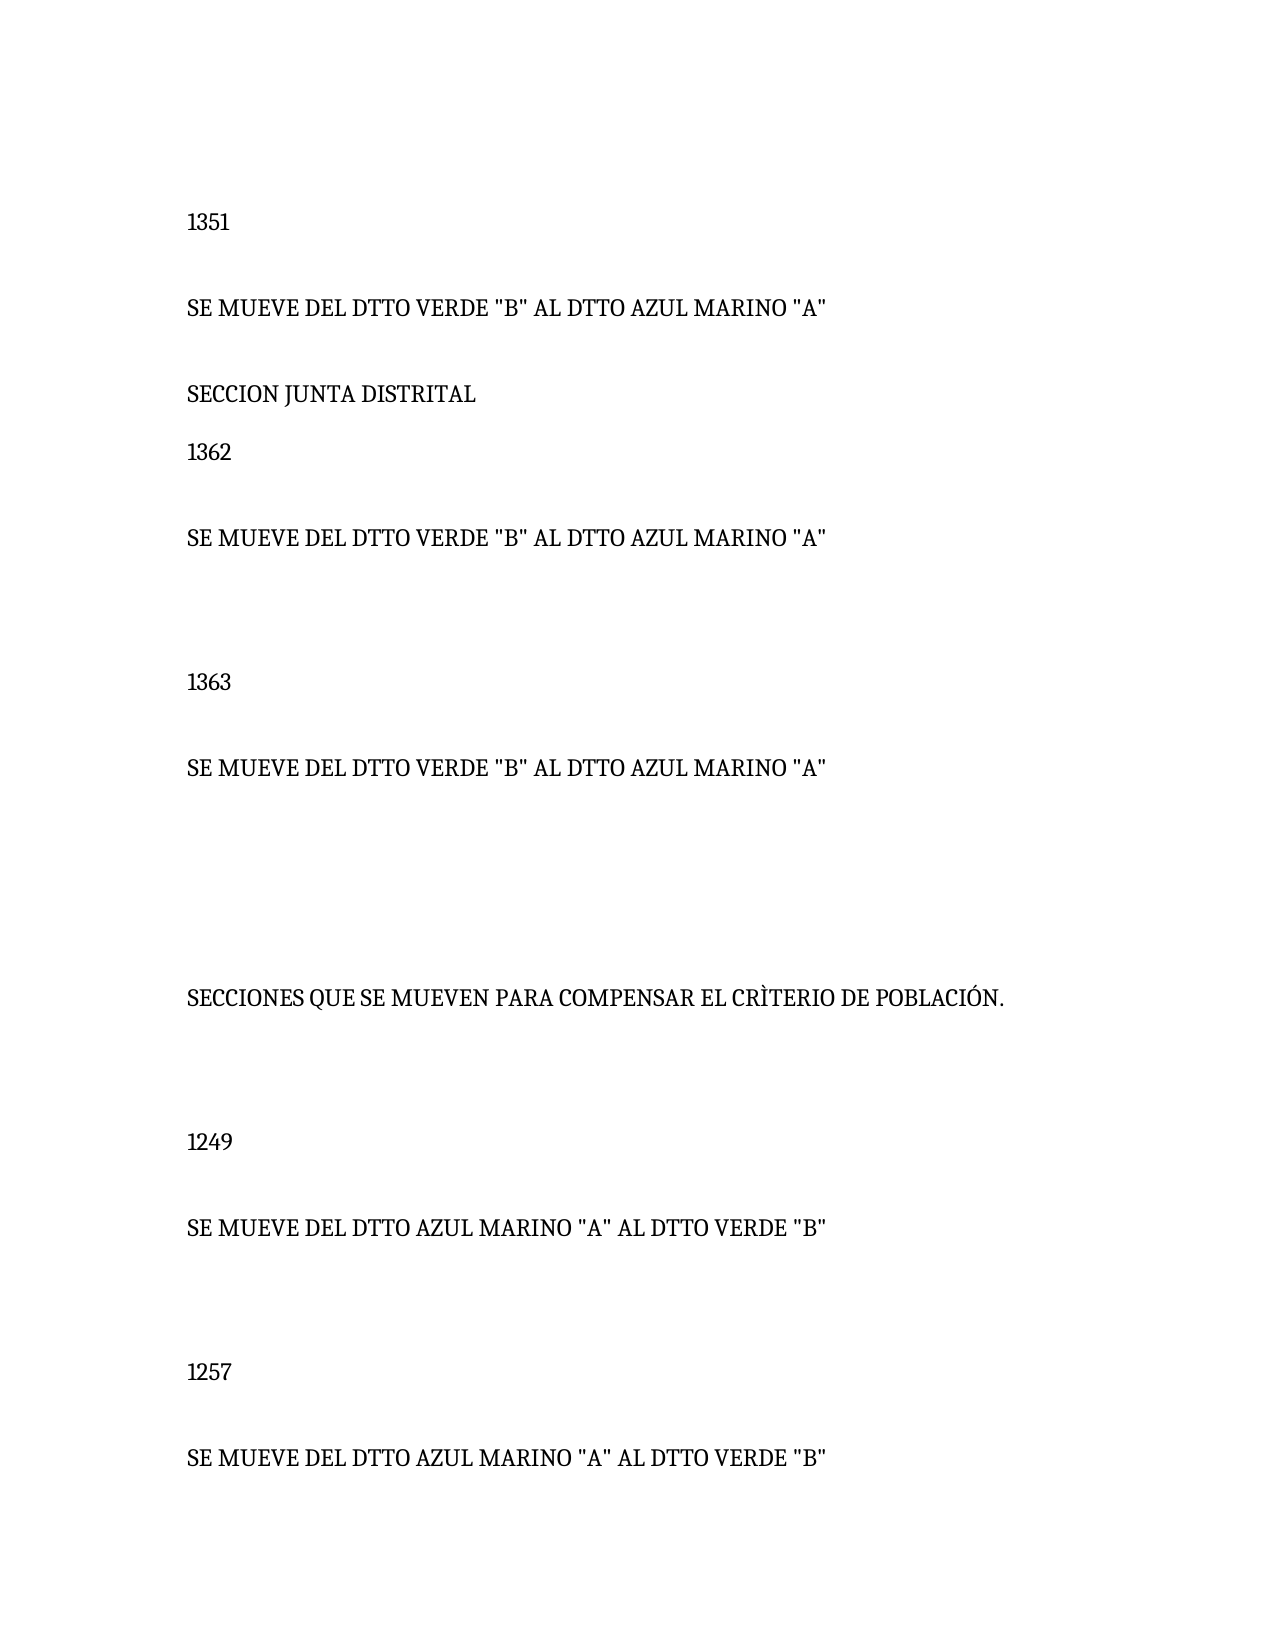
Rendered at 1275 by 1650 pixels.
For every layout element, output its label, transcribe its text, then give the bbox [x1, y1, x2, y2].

text SE MUEVE DEL DTTO VERDE "B" AL DTTO AZUL MARINO "A" [187, 294, 1087, 322]
text 1351 [187, 207, 1087, 236]
text SE MUEVE DEL DTTO VERDE "B" AL DTTO AZUL MARINO "A" [187, 524, 1087, 552]
text 1249 [187, 1127, 1087, 1156]
text SECCION JUNTA DISTRITAL [187, 380, 1087, 409]
text SE MUEVE DEL DTTO AZUL MARINO "A" AL DTTO VERDE "B" [187, 1444, 1087, 1472]
text SECCIONES QUE SE MUEVEN PARA COMPENSAR EL CRÌTERIO DE POBLACIÓN. [187, 984, 1087, 1012]
text 1363 [187, 667, 1087, 696]
text 1257 [187, 1357, 1087, 1386]
text 1362 [187, 437, 1087, 466]
text SE MUEVE DEL DTTO VERDE "B" AL DTTO AZUL MARINO "A" [187, 754, 1087, 782]
text SE MUEVE DEL DTTO AZUL MARINO "A" AL DTTO VERDE "B" [187, 1214, 1087, 1242]
